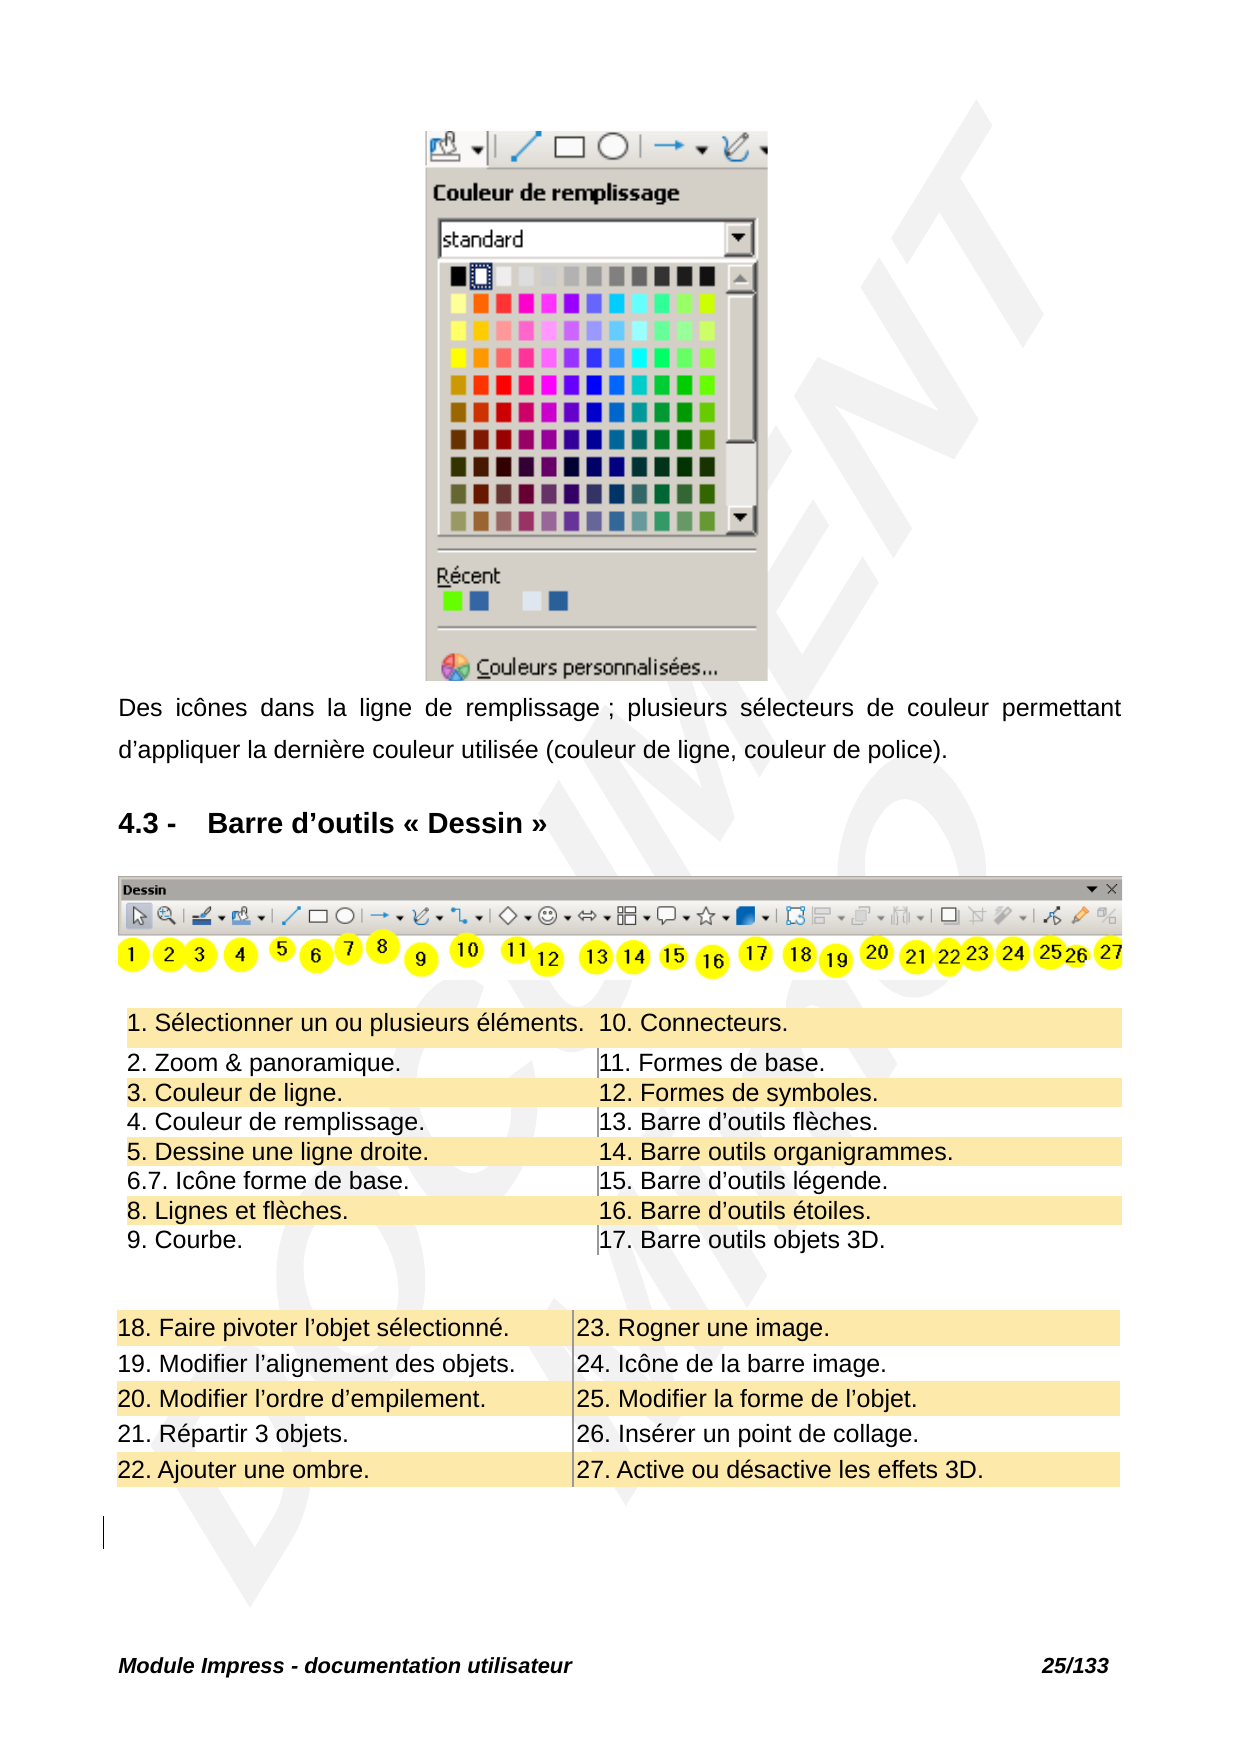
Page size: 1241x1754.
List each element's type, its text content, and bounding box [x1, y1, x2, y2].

table_header 18. Faire pivoter l’objet sélectionné. [117, 1310, 572, 1346]
table_cell 8. Lignes et flèches. [127, 1196, 598, 1225]
table_header 23. Rogner une image. [574, 1310, 1120, 1346]
table_cell 24. Icône de la barre image. [574, 1346, 1120, 1381]
table_cell 20. Modifier l’ordre d’empilement. [117, 1381, 572, 1416]
table_cell 3. Couleur de ligne. [127, 1078, 598, 1107]
text Des icônes dans la ligne de remplissage ; plusieurs sélecteurs de couleur permettant d’appliquer la dernière couleur utilisée (couleur de ligne, couleur de police). [118, 118, 1122, 764]
table_cell 21. Répartir 3 objets. [117, 1416, 572, 1452]
table_cell 5. Dessine une ligne droite. [127, 1137, 598, 1166]
table_cell 12. Formes de symboles. [598, 1078, 1122, 1107]
table_cell 25. Modifier la forme de l’objet. [574, 1381, 1120, 1416]
table_cell 16. Barre d’outils étoiles. [598, 1196, 1122, 1225]
table_cell 15. Barre d’outils légende. [599, 1166, 1122, 1196]
table_cell 26. Insérer un point de collage. [574, 1416, 1120, 1452]
table_cell 2. Zoom & panoramique. [127, 1048, 597, 1078]
table_cell 11. Formes de base. [599, 1048, 1122, 1078]
table_cell 17. Barre outils objets 3D. [599, 1225, 1122, 1254]
table_cell 4. Couleur de remplissage. [127, 1107, 597, 1137]
table_cell 13. Barre d’outils flèches. [599, 1107, 1122, 1137]
table_cell 9. Courbe. [127, 1225, 597, 1254]
table_cell 27. Active ou désactive les effets 3D. [574, 1452, 1120, 1487]
table_header 1. Sélectionner un ou plusieurs éléments. [127, 1008, 598, 1048]
table_header 10. Connecteurs. [598, 1008, 1122, 1048]
table_cell 19. Modifier l’alignement des objets. [117, 1346, 572, 1381]
table_cell 14. Barre outils organigrammes. [598, 1137, 1122, 1166]
table_cell 6.7. Icône forme de base. [127, 1166, 597, 1196]
table_cell 22. Ajouter une ombre. [117, 1452, 572, 1487]
subtitle Barre d’outils « Dessin » [118, 807, 1122, 840]
picture [118, 876, 1123, 980]
